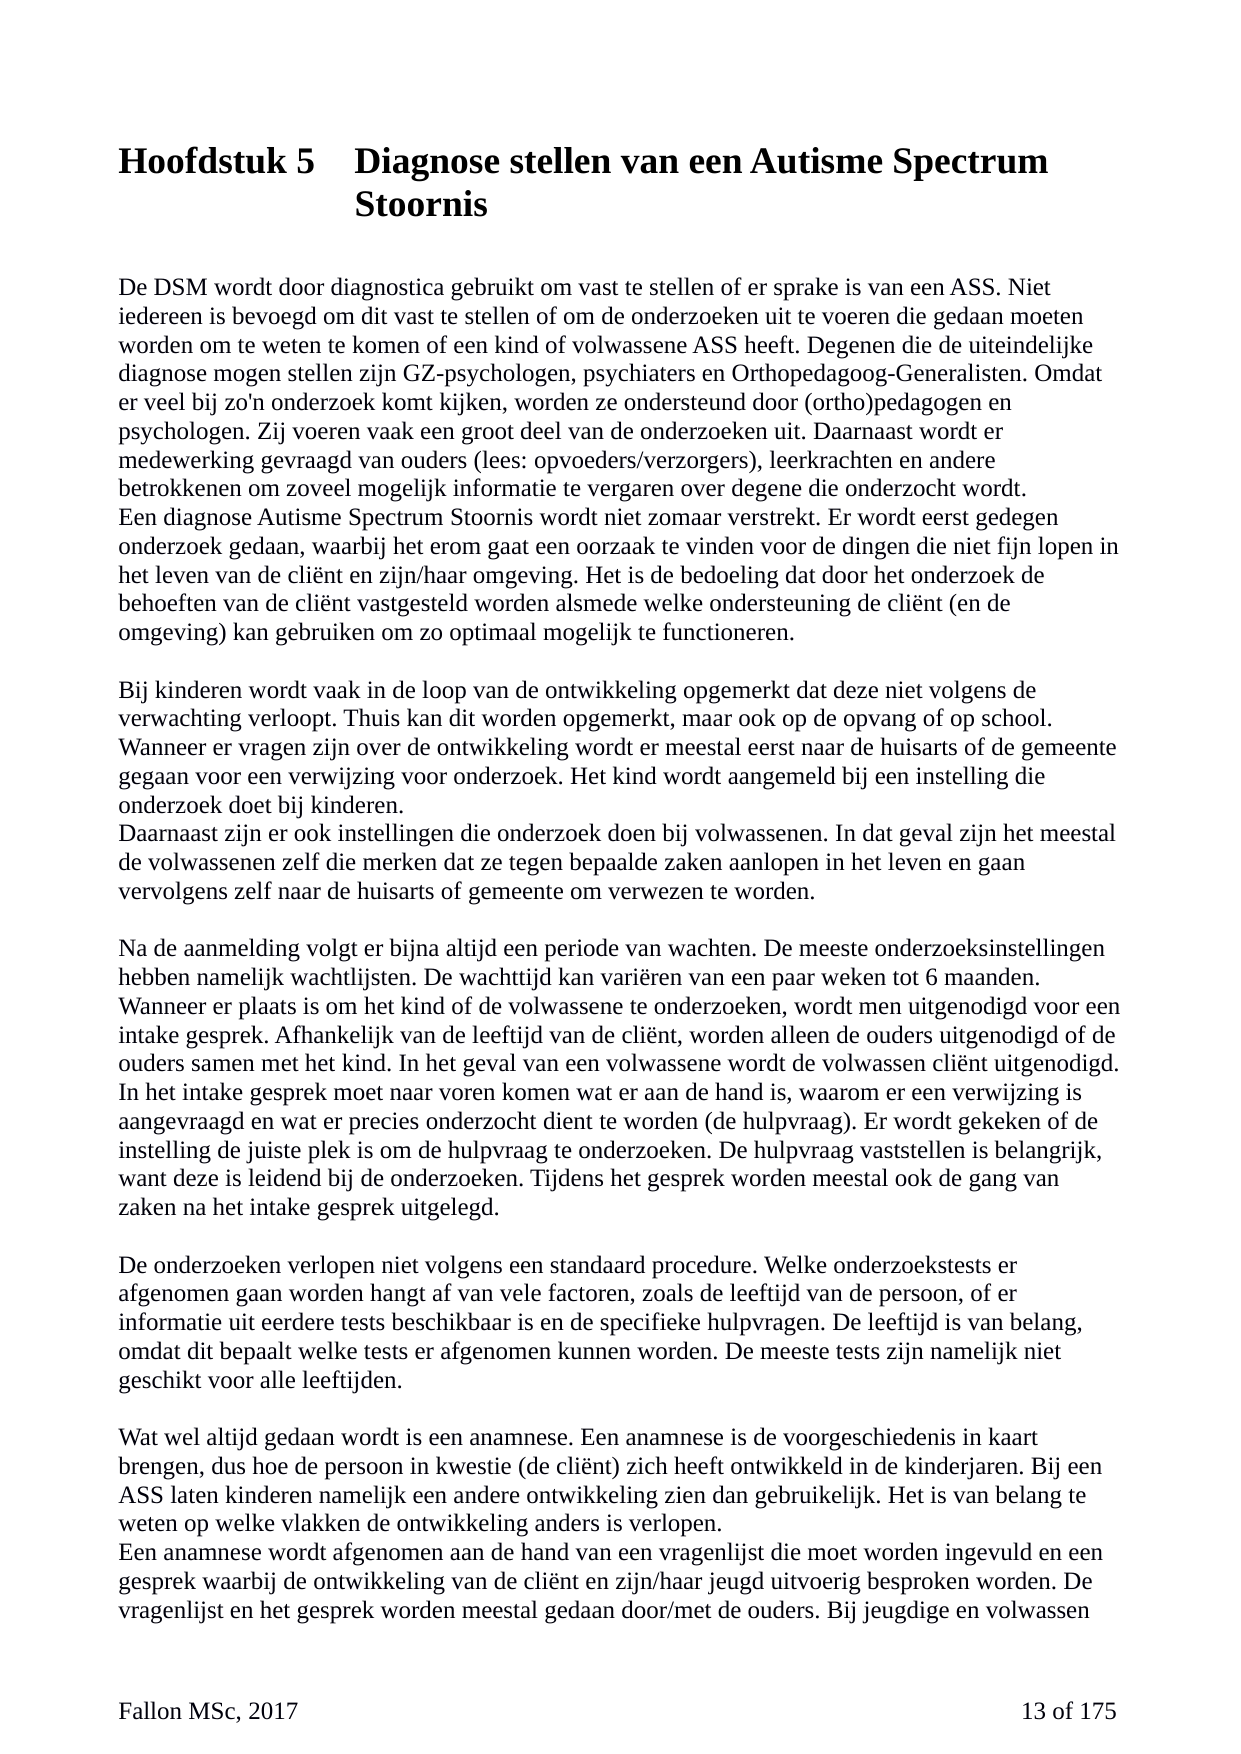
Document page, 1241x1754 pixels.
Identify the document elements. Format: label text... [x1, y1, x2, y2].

text Daarnaast zijn er ook instellingen die onderzoek doen bij volwassenen. In dat geval zijn het meestal de volwassenen zelf die merken dat ze tegen bepaalde zaken aanlopen in het leven en gaan vervolgens zelf naar de huisarts of gemeente om verwezen te worden. [118, 818, 1122, 905]
text In het intake gesprek moet naar voren komen wat er aan de hand is, waarom er een verwijzing is aangevraagd en wat er precies onderzocht dient te worden (de hulpvraag). Er wordt gekeken of de instelling de juiste plek is om de hulpvraag te onderzoeken. De hulpvraag vaststellen is belangrijk, want deze is leidend bij de onderzoeken. Tijdens het gesprek worden meestal ook de gang van zaken na het intake gesprek uitgelegd. [118, 1077, 1122, 1221]
text Een anamnese wordt afgenomen aan de hand van een vragenlijst die moet worden ingevuld en een gesprek waarbij de ontwikkeling van de cliënt en zijn/haar jeugd uitvoerig besproken worden. De vragenlijst en het gesprek worden meestal gedaan door/met de ouders. Bij jeugdige en volwassen [118, 1537, 1122, 1623]
text Een diagnose Autisme Spectrum Stoornis wordt niet zomaar verstrekt. Er wordt eerst gedegen onderzoek gedaan, waarbij het erom gaat een oorzaak te vinden voor de dingen die niet fijn lopen in het leven van de cliënt en zijn/haar omgeving. Het is de bedoeling dat door het onderzoek de behoeften van de cliënt vastgesteld worden alsmede welke ondersteuning de cliënt (en de omgeving) kan gebruiken om zo optimaal mogelijk te functioneren. [118, 502, 1122, 646]
text Na de aanmelding volgt er bijna altijd een periode van wachten. De meeste onderzoeksinstellingen hebben namelijk wachtlijsten. De wachttijd kan variëren van een paar weken tot 6 maanden. [118, 933, 1122, 991]
text De onderzoeken verlopen niet volgens een standaard procedure. Welke onderzoekstests er afgenomen gaan worden hangt af van vele factoren, zoals de leeftijd van de persoon, of er informatie uit eerdere tests beschikbaar is en de specifieke hulpvragen. De leeftijd is van belang, omdat dit bepaalt welke tests er afgenomen kunnen worden. De meeste tests zijn namelijk niet geschikt voor alle leeftijden. [118, 1250, 1122, 1393]
text Wanneer er plaats is om het kind of de volwassene te onderzoeken, wordt men uitgenodigd voor een intake gesprek. Afhankelijk van de leeftijd van de cliënt, worden alleen de ouders uitgenodigd of de ouders samen met het kind. In het geval van een volwassene wordt de volwassen cliënt uitgenodigd. [118, 991, 1122, 1077]
text De DSM wordt door diagnostica gebruikt om vast te stellen of er sprake is van een ASS. Niet iedereen is bevoegd om dit vast te stellen of om de onderzoeken uit te voeren die gedaan moeten worden om te weten te komen of een kind of volwassene ASS heeft. Degenen die de uiteindelijke diagnose mogen stellen zijn GZ-psychologen, psychiaters en Orthopedagoog-Generalisten. Omdat er veel bij zo'n onderzoek komt kijken, worden ze ondersteund door (ortho)pedagogen en psychologen. Zij voeren vaak een groot deel van de onderzoeken uit. Daarnaast wordt er medewerking gevraagd van ouders (lees: opvoeders/verzorgers), leerkrachten en andere betrokkenen om zoveel mogelijk informatie te vergaren over degene die onderzocht wordt. [118, 272, 1122, 502]
subtitle Hoofdstuk 5 Diagnose stellen van een Autisme Spectrum Stoornis [118, 139, 1122, 225]
text Bij kinderen wordt vaak in de loop van de ontwikkeling opgemerkt dat deze niet volgens de verwachting verloopt. Thuis kan dit worden opgemerkt, maar ook op de opvang of op school. Wanneer er vragen zijn over de ontwikkeling wordt er meestal eerst naar de huisarts of de gemeente gegaan voor een verwijzing voor onderzoek. Het kind wordt aangemeld bij een instelling die onderzoek doet bij kinderen. [118, 675, 1122, 818]
text Wat wel altijd gedaan wordt is een anamnese. Een anamnese is de voorgeschiedenis in kaart brengen, dus hoe de persoon in kwestie (de cliënt) zich heeft ontwikkeld in de kinderjaren. Bij een ASS laten kinderen namelijk een andere ontwikkeling zien dan gebruikelijk. Het is van belang te weten op welke vlakken de ontwikkeling anders is verlopen. [118, 1422, 1122, 1537]
